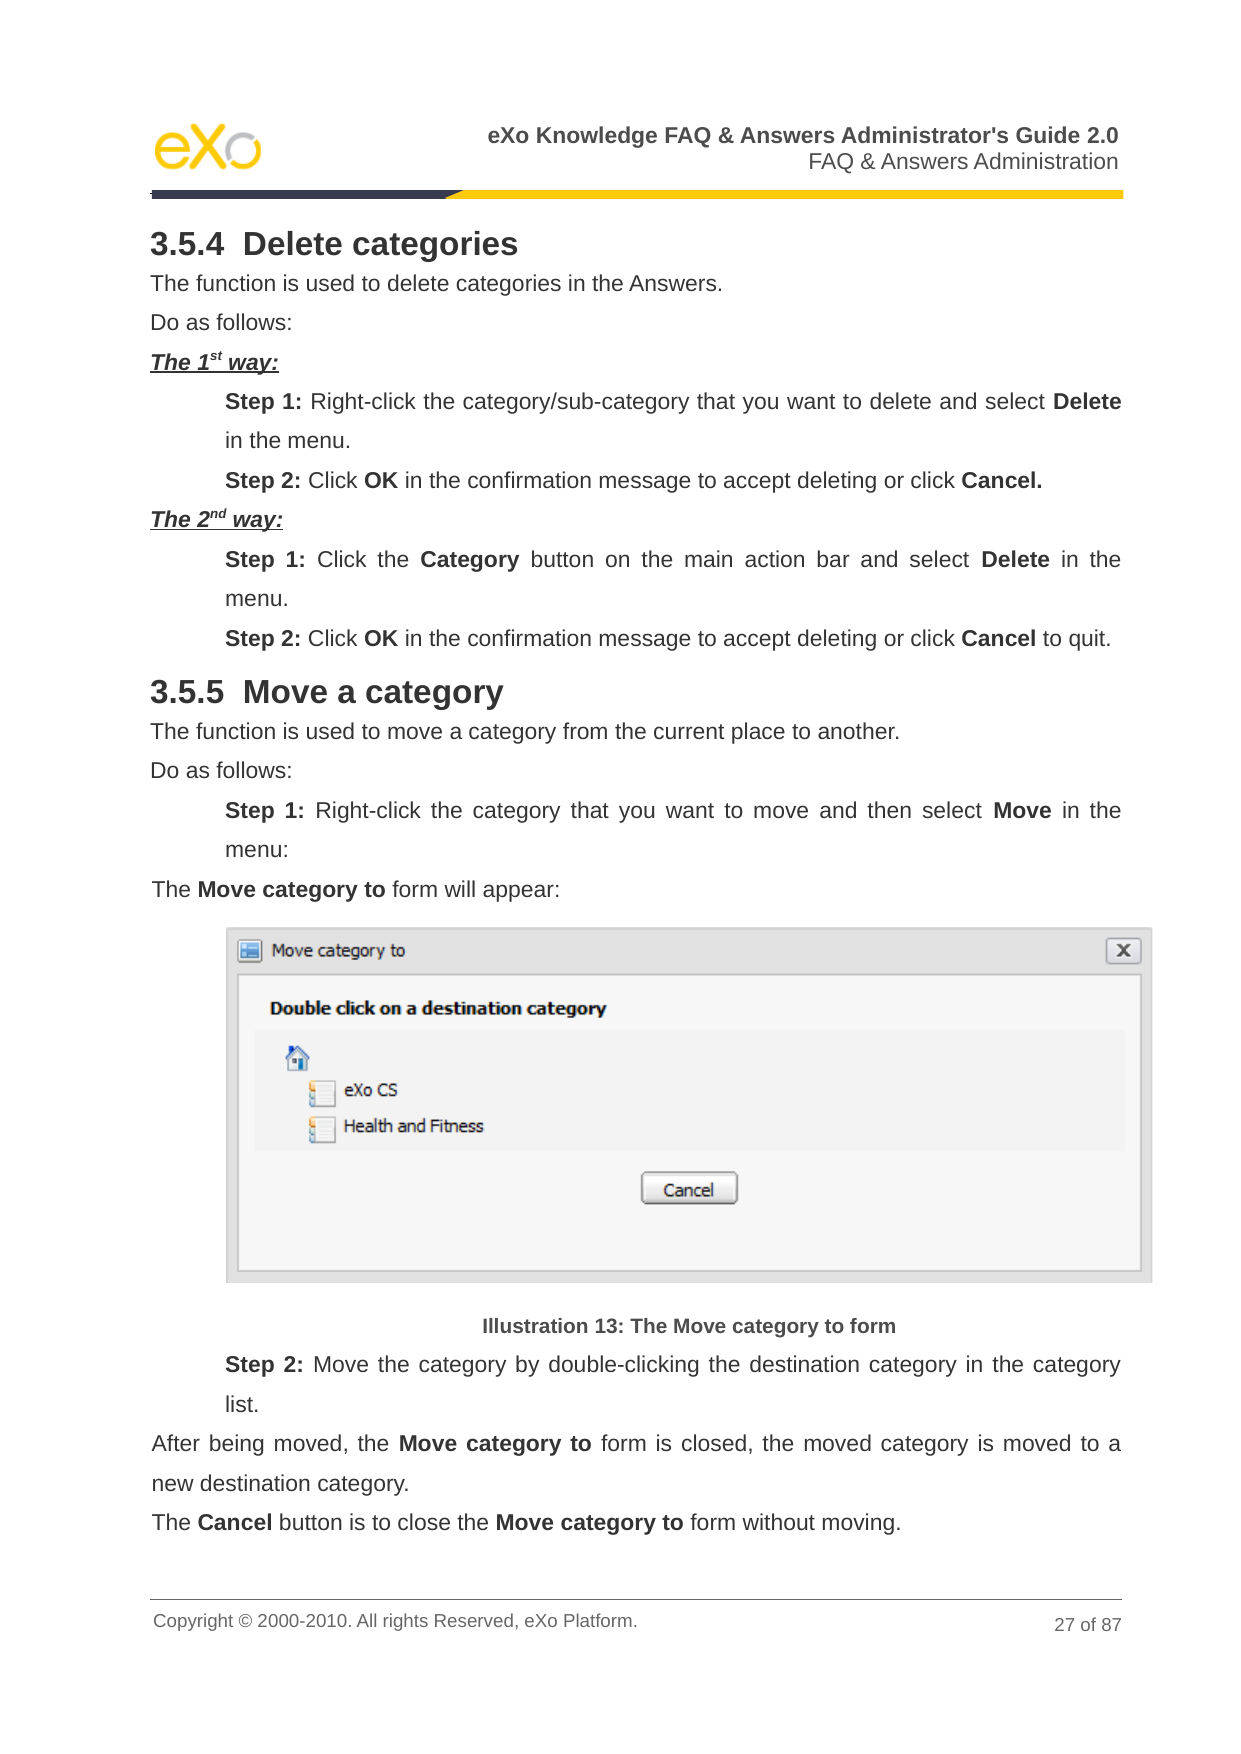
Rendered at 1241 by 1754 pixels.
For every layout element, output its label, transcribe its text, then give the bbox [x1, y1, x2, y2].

list Step 1: Right-click the category that you want to move and then select Move in the menu: [187, 797, 1122, 862]
list Step 1: Right-click the category/sub-category that you want to delete and select Delete in the menu. [187, 388, 1122, 454]
list Step 1: Click the Category button on the main action bar and select Delete in the menu. [187, 546, 1122, 612]
text Do as follows: [150, 309, 1122, 335]
subtitle Move a category [150, 672, 1122, 710]
list Step 2: Move the category by double-clicking the destination category in the category list. [187, 915, 1179, 1417]
list Step 2: Click OK in the confirmation message to accept deleting or click Cancel to quit. [187, 625, 1122, 651]
list The Move category to form will appear: [114, 876, 1122, 902]
picture [151, 190, 1124, 199]
list Illustration 13: The Move category to form [199, 995, 1179, 1338]
text The function is used to move a category from the current place to another. [150, 718, 1122, 744]
text The 1st way: [150, 348, 1122, 375]
list The Cancel button is to close the Move category to form without moving. [114, 1509, 1122, 1535]
text Do as follows: [150, 757, 1122, 783]
picture [155, 123, 262, 170]
list After being moved, the Move category to form is closed, the moved category is moved to a new destination category. [114, 1430, 1122, 1496]
text The function is used to delete categories in the Answers. [150, 269, 1122, 296]
list Step 2: Click OK in the confirmation message to accept deleting or click Cancel. [187, 467, 1122, 493]
text The 2nd way: [150, 506, 1122, 533]
subtitle Delete categories [150, 223, 1122, 262]
picture [226, 927, 1153, 1283]
